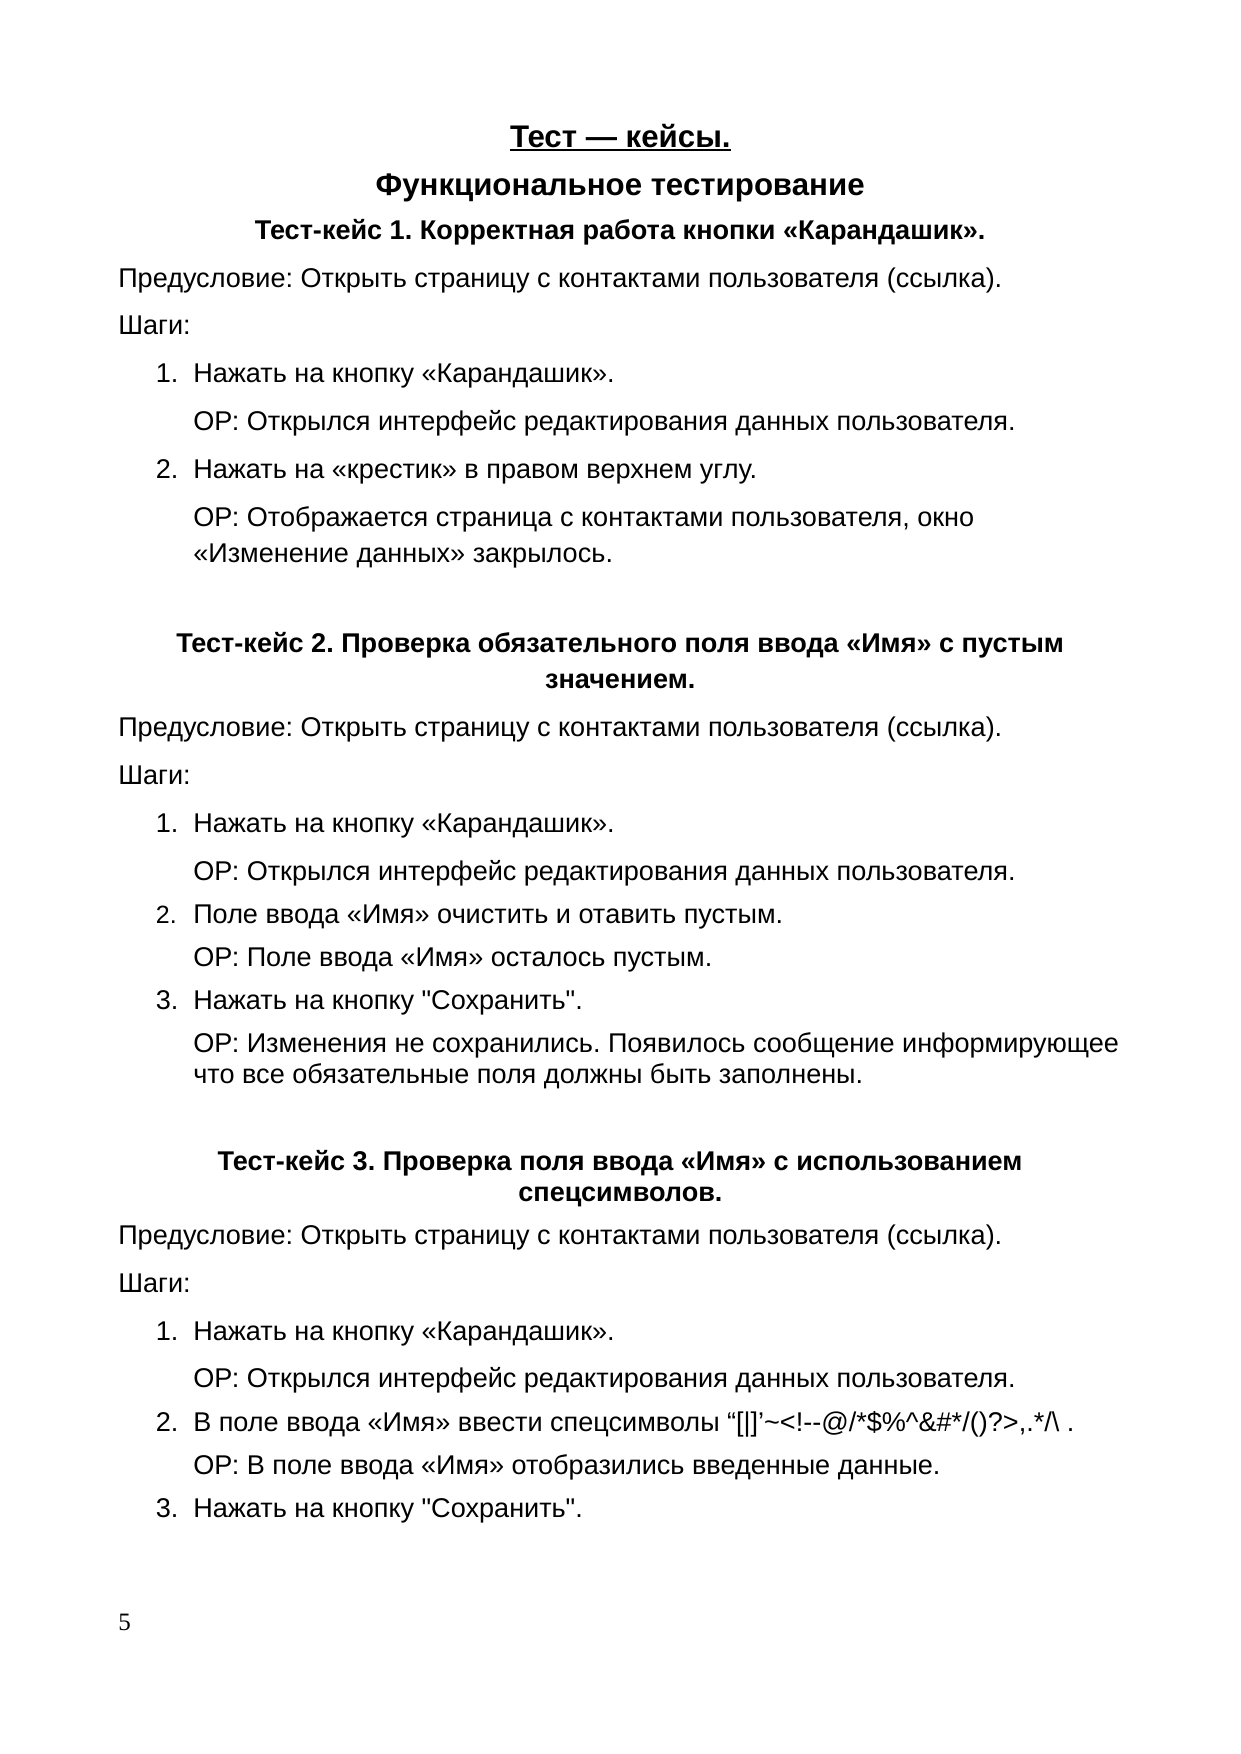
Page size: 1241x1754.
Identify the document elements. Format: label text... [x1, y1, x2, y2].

text Тест-кейс 3. Проверка поля ввода «Имя» с использованием спецсимволов. [118, 1145, 1122, 1207]
text Тест-кейс 2. Проверка обязательного поля ввода «Имя» с пустым значением. [118, 627, 1122, 695]
text Функциональное тестирование [118, 166, 1122, 202]
text Шаги: [118, 309, 1122, 341]
list ОР: Поле ввода «Имя» осталось пустым. [156, 941, 1122, 972]
list Нажать на кнопку «Карандашик». [156, 357, 1122, 388]
list Нажать на кнопку «Карандашик». [156, 807, 1122, 838]
list ОР: В поле ввода «Имя» отобразились введенные данные. [156, 1449, 1122, 1480]
text Предусловие: Открыть страницу с контактами пользователя (ссылка). [118, 1219, 1122, 1250]
list Нажать на «крестик» в правом верхнем углу. [156, 453, 1122, 484]
text Шаги: [118, 759, 1122, 790]
list ОР: Изменения не сохранились. Появилось сообщение информирующее что все обязательные поля должны быть заполнены. [156, 1027, 1122, 1090]
text Предусловие: Открыть страницу с контактами пользователя (ссылка). [118, 711, 1122, 742]
list Нажать на кнопку «Карандашик». [156, 1315, 1122, 1346]
text Шаги: [118, 1267, 1122, 1298]
list В поле ввода «Имя» ввести спецсимволы “[|]’~<!--@/*$%^&#*/()?>,.*/\ . [156, 1406, 1122, 1437]
text Тест — кейсы. [118, 118, 1122, 154]
text Предусловие: Открыть страницу с контактами пользователя (ссылка). [118, 262, 1122, 293]
list Нажать на кнопку "Сохранить". [156, 984, 1122, 1015]
list Нажать на кнопку "Сохранить". [156, 1492, 1122, 1523]
list ОР: Открылся интерфейс редактирования данных пользователя. [156, 1362, 1122, 1394]
list ОР: Отображается страница с контактами пользователя, окно «Изменение данных» закрылось. [156, 501, 1122, 568]
list Поле ввода «Имя» очистить и отавить пустым. [156, 898, 1122, 929]
list ОР: Открылся интерфейс редактирования данных пользователя. [156, 855, 1122, 886]
text Тест-кейс 1. Корректная работа кнопки «Карандашик». [118, 214, 1122, 245]
list ОР: Открылся интерфейс редактирования данных пользователя. [156, 405, 1122, 436]
